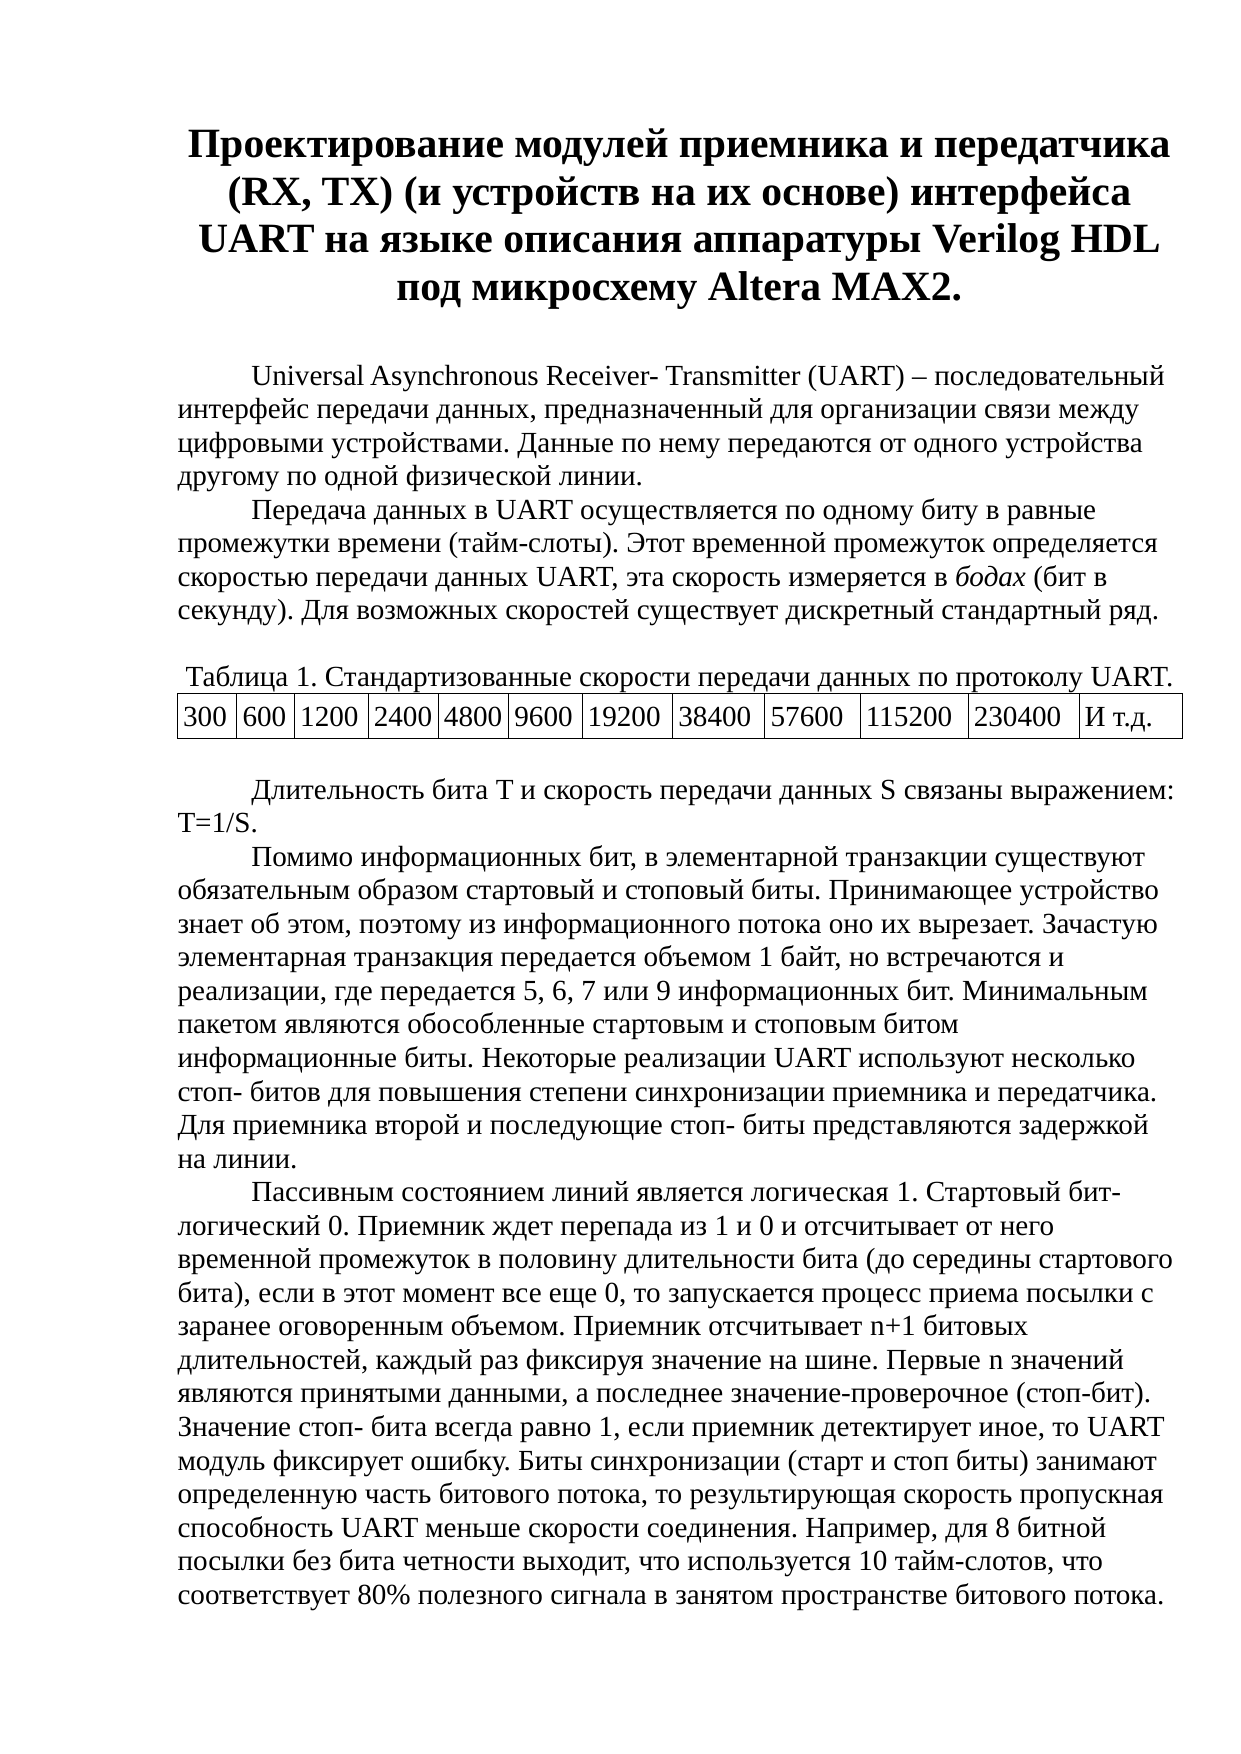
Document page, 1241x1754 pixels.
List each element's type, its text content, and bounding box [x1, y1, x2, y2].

text T=1/S. [177, 805, 1181, 839]
text Пассивным состоянием линий является логическая 1. Стартовый бит- логический 0. Приемник ждет перепада из 1 и 0 и отсчитывает от него временной промежуток в половину длительности бита (до середины стартового бита), если в этот момент все еще 0, то запускается процесс приема посылки с заранее оговоренным объемом. Приемник отсчитывает n+1 битовых длительностей, каждый раз фиксируя значение на шине. Первые n значений являются принятыми данными, а последнее значение-проверочное (стоп-бит). Значение стоп- бита всегда равно 1, если приемник детектирует иное, то UART модуль фиксирует ошибку. Биты синхронизации (старт и стоп биты) занимают определенную часть битового потока, то результирующая скорость пропускная способность UART меньше скорости соединения. Например, для 8 битной посылки без бита четности выходит, что используется 10 тайм-слотов, что соответствует 80% полезного сигнала в занятом пространстве битового потока. [177, 1174, 1181, 1610]
table_header 19200 [583, 694, 672, 738]
text Помимо информационных бит, в элементарной транзакции существуют обязательным образом стартовый и стоповый биты. Принимающее устройство знает об этом, поэтому из информационного потока оно их вырезает. Зачастую элементарная транзакция передается объемом 1 байт, но встречаются и реализации, где передается 5, 6, 7 или 9 информационных бит. Минимальным пакетом являются обособленные стартовым и стоповым битом информационные биты. Некоторые реализации UART используют несколько стоп- битов для повышения степени синхронизации приемника и передатчика. Для приемника второй и последующие стоп- биты представляются задержкой на линии. [177, 839, 1181, 1174]
table_header 1200 [295, 694, 368, 738]
text Universal Asynchronous Receiver- Transmitter (UART) – последовательный интерфейс передачи данных, предназначенный для организации связи между цифровыми устройствами. Данные по нему передаются от одного устройства другому по одной физической линии. [177, 358, 1181, 492]
table_header 230400 [969, 694, 1079, 738]
table_header 600 [237, 694, 294, 738]
table_header 115200 [861, 694, 968, 738]
table_header 38400 [673, 694, 764, 738]
table_header И т.д. [1080, 694, 1182, 738]
table_header 300 [178, 694, 236, 738]
table_header 9600 [509, 694, 582, 738]
text Проектирование модулей приемника и передатчика (RX, TX) (и устройств на их основе) интерфейса UART на языке описания аппаратуры Verilog HDL под микросхему Altera MAX2. [177, 118, 1181, 310]
table_header 2400 [369, 694, 438, 738]
text Длительность бита T и скорость передачи данных S связаны выражением: [177, 772, 1181, 805]
text Таблица 1. Стандартизованные скорости передачи данных по протоколу UART. [177, 659, 1181, 693]
table_header 4800 [439, 694, 508, 738]
table_header 57600 [765, 694, 860, 738]
text Передача данных в UART осуществляется по одному биту в равные промежутки времени (тайм-слоты). Этот временной промежуток определяется скоростью передачи данных UART, эта скорость измеряется в бодах (бит в секунду). Для возможных скоростей существует дискретный стандартный ряд. [177, 492, 1181, 626]
